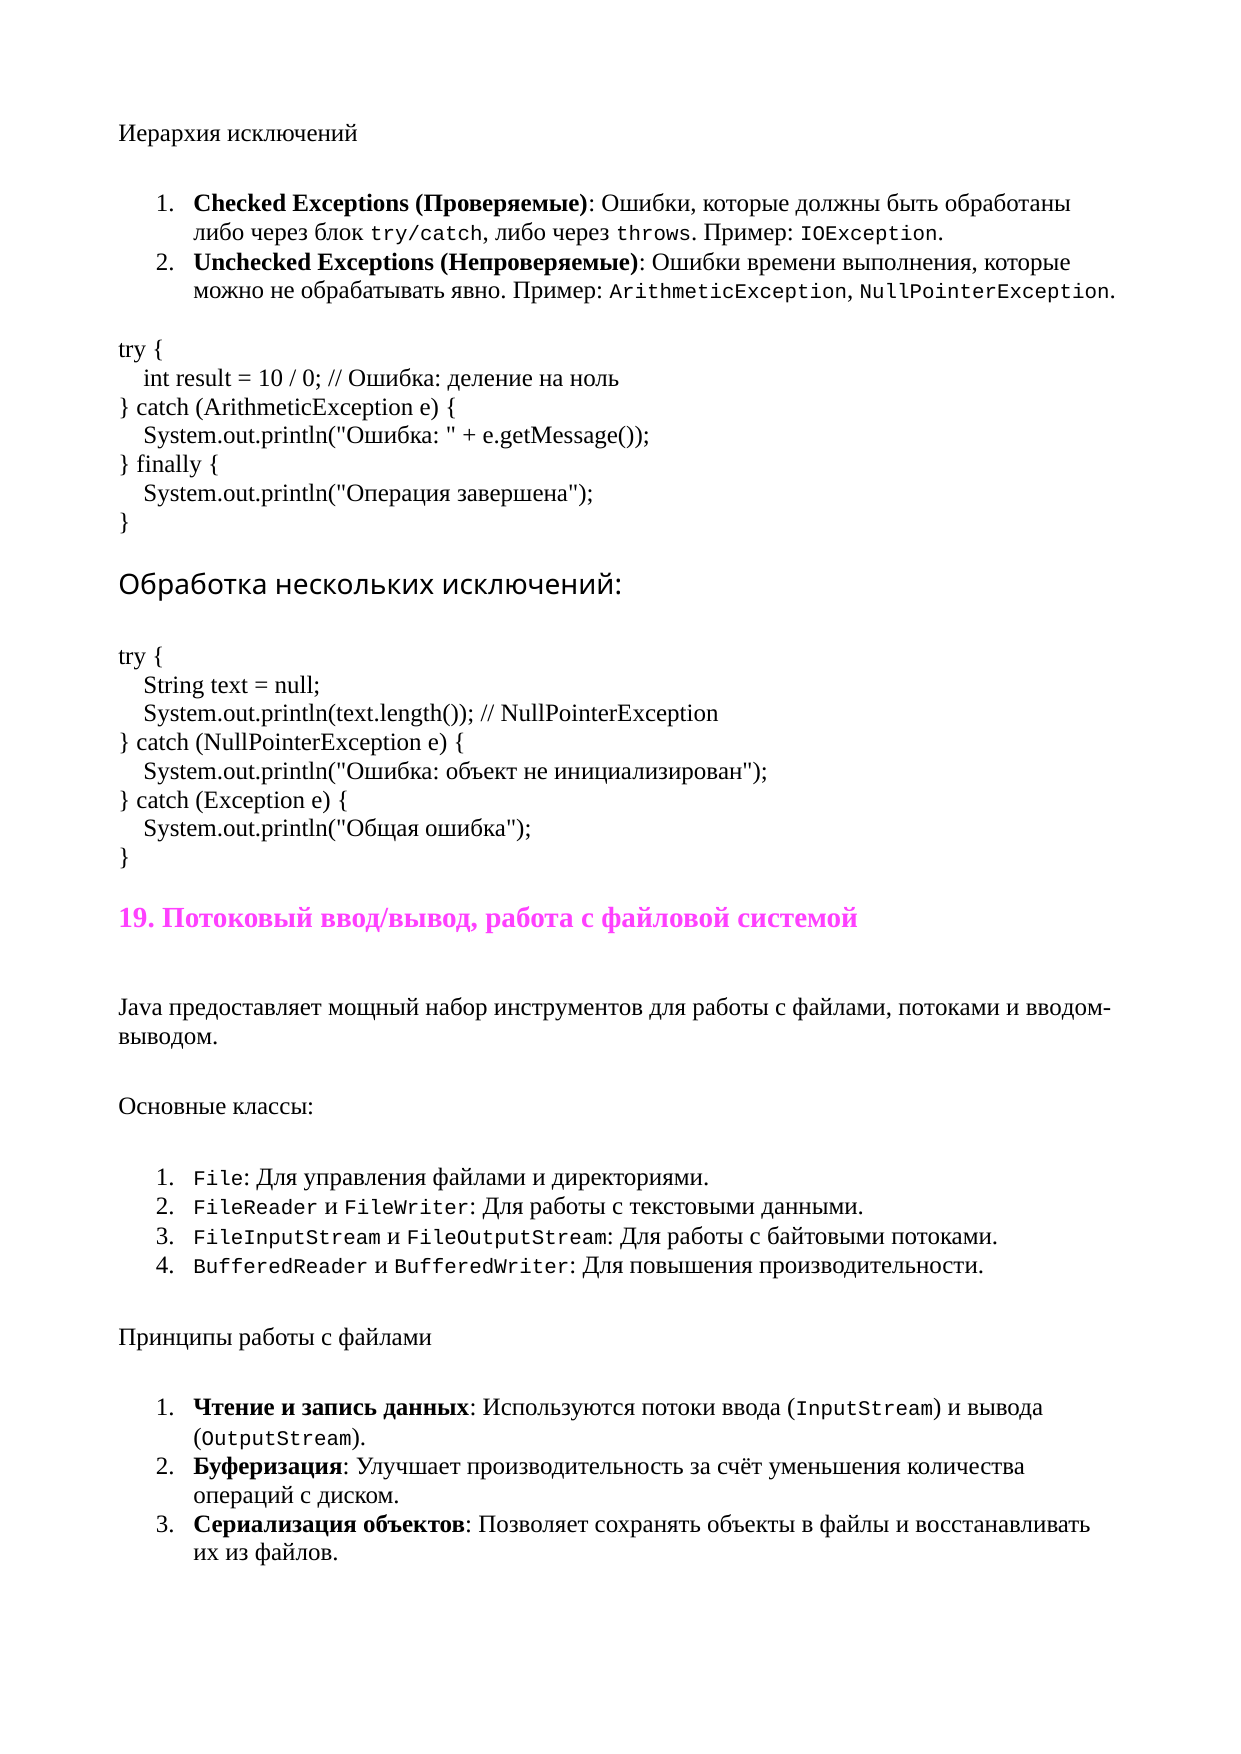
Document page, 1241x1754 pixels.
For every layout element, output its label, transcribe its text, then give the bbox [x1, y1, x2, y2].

text try { [118, 641, 1122, 670]
text } catch (Exception e) { [118, 785, 1122, 813]
subtitle Иерархия исключений [118, 118, 1122, 147]
subtitle Основные классы: [118, 1091, 1122, 1120]
text int result = 10 / 0; // Ошибка: деление на ноль [118, 363, 1122, 392]
text try { [118, 334, 1122, 363]
list Checked Exceptions (Проверяемые): Ошибки, которые должны быть обработаны либо через блок try/catch, либо через throws. Пример: IOException. [156, 188, 1122, 247]
text System.out.println(text.length()); // NullPointerException [118, 698, 1122, 727]
text System.out.println("Ошибка: " + e.getMessage()); [118, 421, 1122, 449]
text System.out.println("Операция завершена"); [118, 478, 1122, 507]
text } catch (ArithmeticException e) { [118, 392, 1122, 421]
text } finally { [118, 449, 1122, 478]
list Unchecked Exceptions (Непроверяемые): Ошибки времени выполнения, которые можно не обрабатывать явно. Пример: ArithmeticException, NullPointerException. [156, 247, 1122, 305]
text } catch (NullPointerException e) { [118, 727, 1122, 756]
list FileInputStream и FileOutputStream: Для работы с байтовыми потоками. [156, 1221, 1122, 1250]
text System.out.println("Ошибка: объект не инициализирован"); [118, 756, 1122, 785]
list BufferedReader и BufferedWriter: Для повышения производительности. [156, 1250, 1122, 1280]
text System.out.println("Общая ошибка"); [118, 813, 1122, 842]
text } [118, 842, 1122, 871]
text Java предоставляет мощный набор инструментов для работы с файлами, потоками и вводом-выводом. [118, 992, 1122, 1049]
list Буферизация: Улучшает производительность за счёт уменьшения количества операций с диском. [156, 1451, 1122, 1509]
text Обработка нескольких исключений: [118, 564, 1122, 603]
list File: Для управления файлами и директориями. [156, 1162, 1122, 1191]
text } [118, 507, 1122, 536]
list Чтение и запись данных: Используются потоки ввода (InputStream) и вывода (OutputStream). [156, 1392, 1122, 1451]
list FileReader и FileWriter: Для работы с текстовыми данными. [156, 1191, 1122, 1221]
list Сериализация объектов: Позволяет сохранять объекты в файлы и восстанавливать их из файлов. [156, 1509, 1122, 1566]
subtitle 19. Потоковый ввод/вывод, работа с файловой системой [118, 900, 1122, 934]
text String text = null; [118, 670, 1122, 698]
subtitle Принципы работы с файлами [118, 1322, 1122, 1350]
